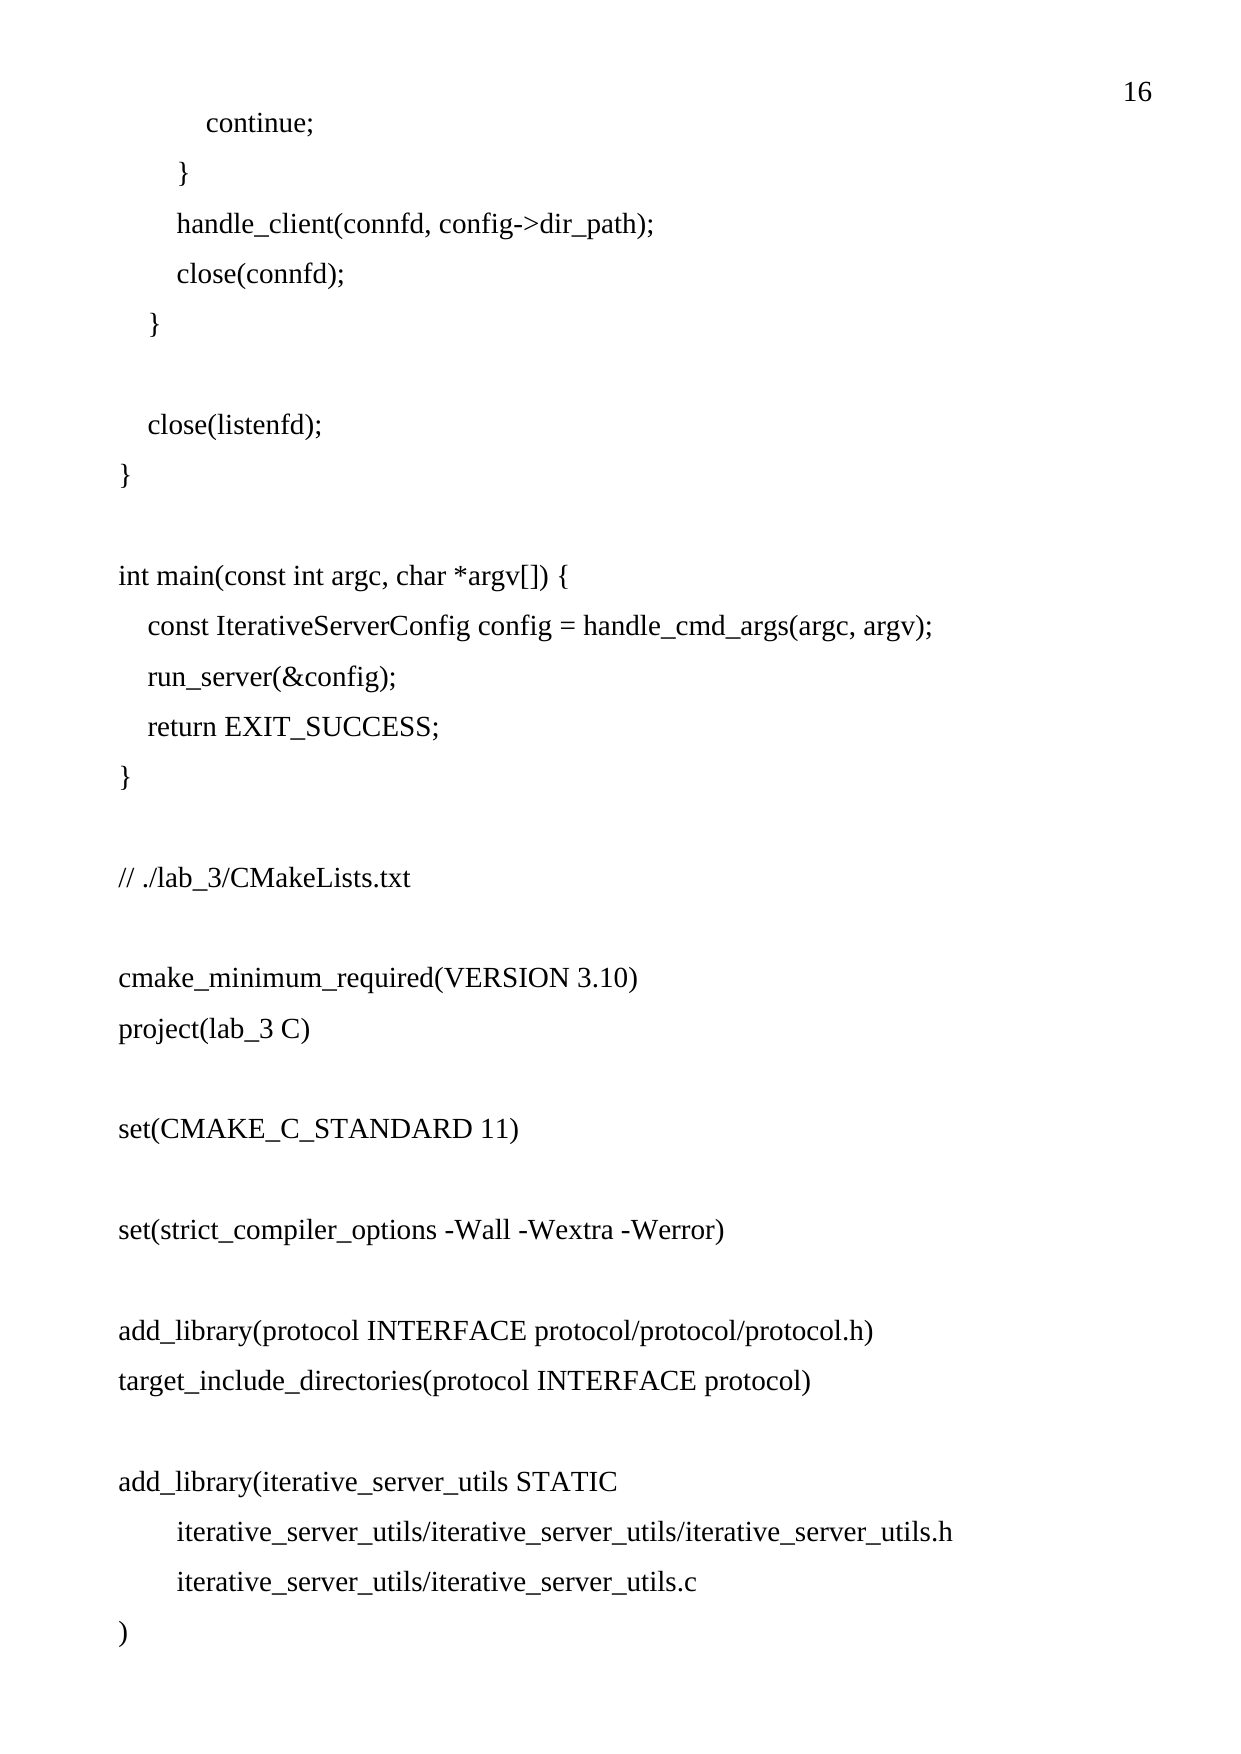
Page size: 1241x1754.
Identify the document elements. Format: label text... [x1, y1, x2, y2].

text ) [118, 1614, 1122, 1648]
text } [118, 457, 1122, 491]
text set(CMAKE_C_STANDARD 11) [118, 1111, 1122, 1145]
text add_library(iterative_server_utils STATIC [118, 1464, 1122, 1497]
text continue; [118, 105, 1122, 139]
text add_library(protocol INTERFACE protocol/protocol/protocol.h) [118, 1313, 1122, 1346]
text const IterativeServerConfig config = handle_cmd_args(argc, argv); [118, 608, 1122, 642]
text } [118, 759, 1122, 793]
text iterative_server_utils/iterative_server_utils.c [118, 1564, 1122, 1598]
text handle_client(connfd, config->dir_path); [118, 206, 1122, 239]
text project(lab_3 C) [118, 1011, 1122, 1044]
text iterative_server_utils/iterative_server_utils/iterative_server_utils.h [118, 1514, 1122, 1547]
text } [118, 306, 1122, 340]
text target_include_directories(protocol INTERFACE protocol) [118, 1363, 1122, 1397]
text close(connfd); [118, 256, 1122, 290]
text cmake_minimum_required(VERSION 3.10) [118, 961, 1122, 994]
text } [118, 156, 1122, 189]
text run_server(&config); [118, 659, 1122, 692]
text // ./lab_3/CMakeLists.txt [118, 860, 1122, 893]
text return EXIT_SUCCESS; [118, 709, 1122, 742]
text set(strict_compiler_options -Wall -Wextra -Werror) [118, 1212, 1122, 1246]
text close(listenfd); [118, 407, 1122, 441]
text int main(const int argc, char *argv[]) { [118, 558, 1122, 592]
